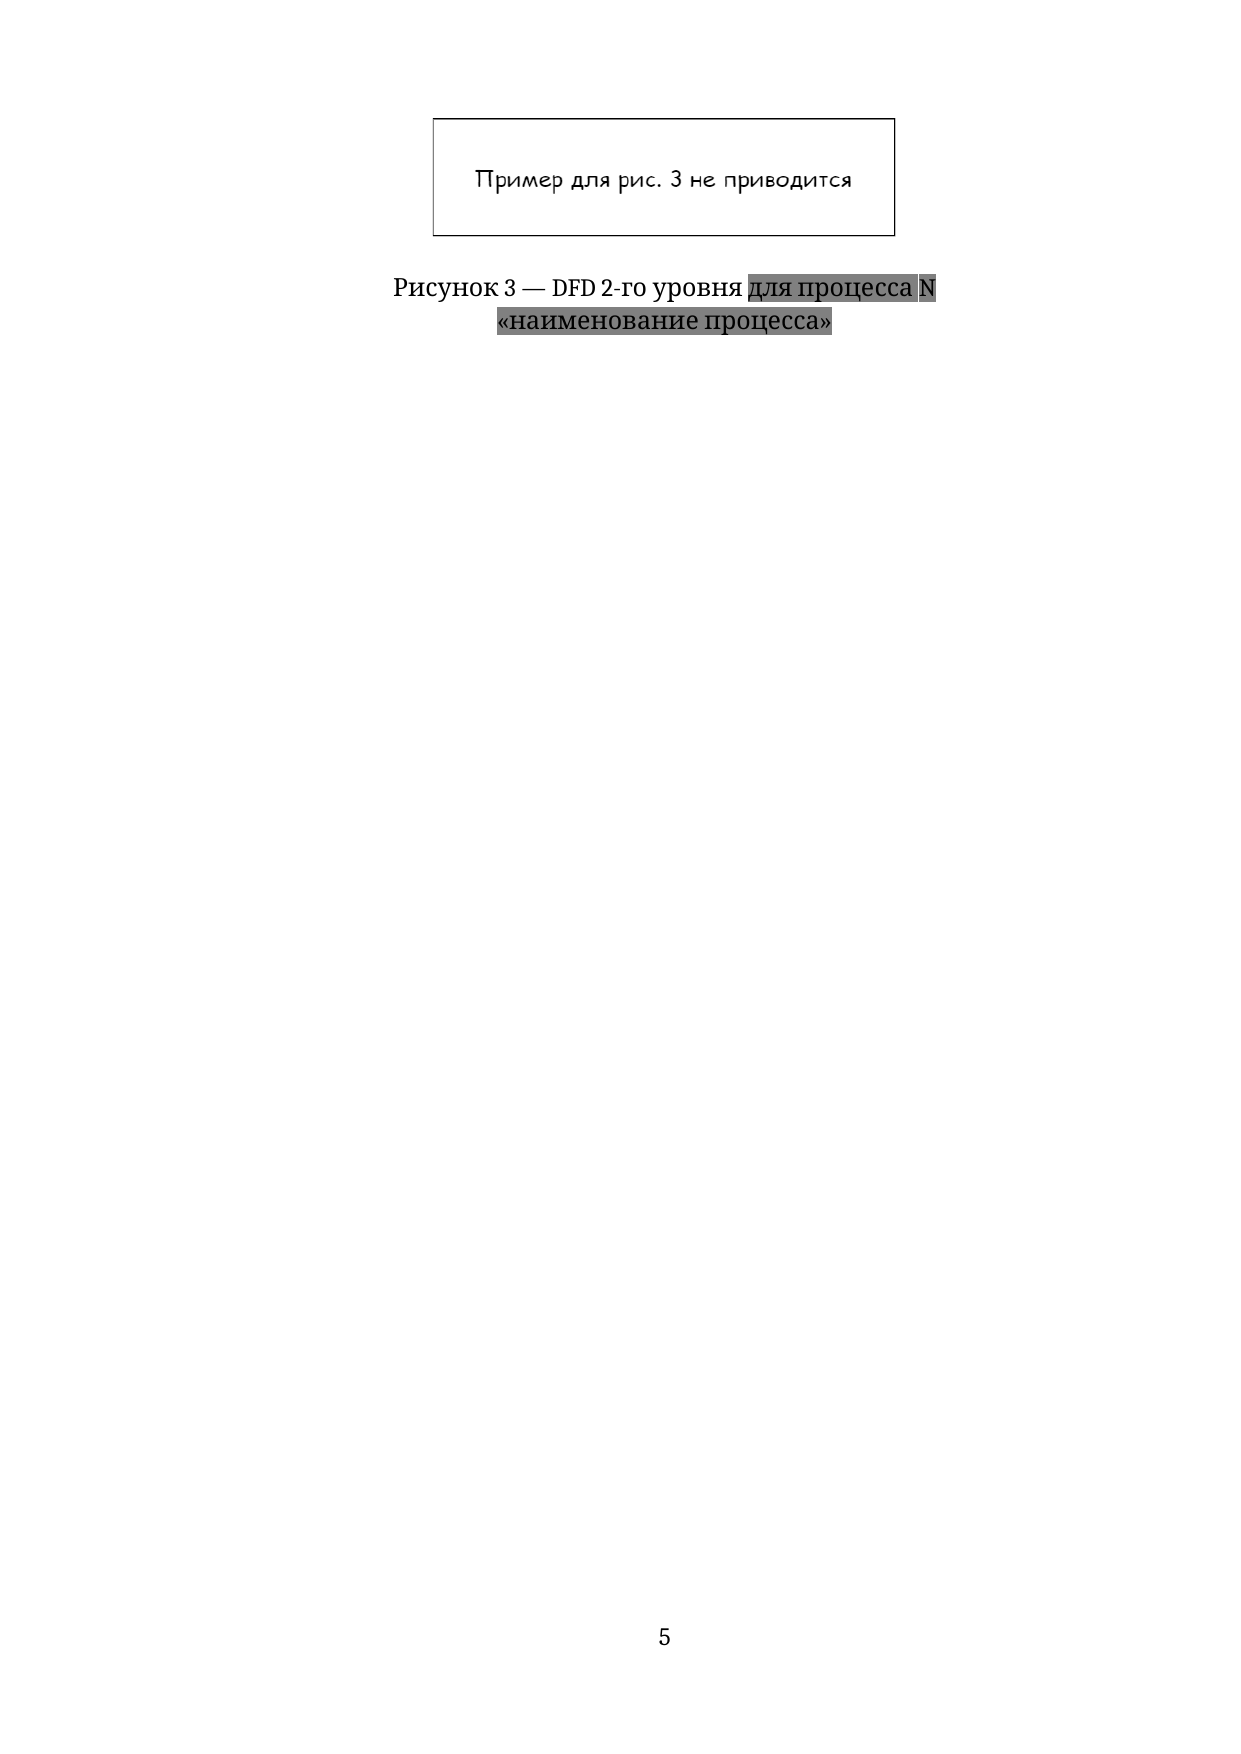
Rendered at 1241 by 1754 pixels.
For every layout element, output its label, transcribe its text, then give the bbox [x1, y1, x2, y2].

text Рисунок 3 — DFD 2-го уровня для процесса N [177, 273, 1152, 302]
picture [432, 118, 896, 237]
text «наименование процесса» [177, 307, 1152, 335]
